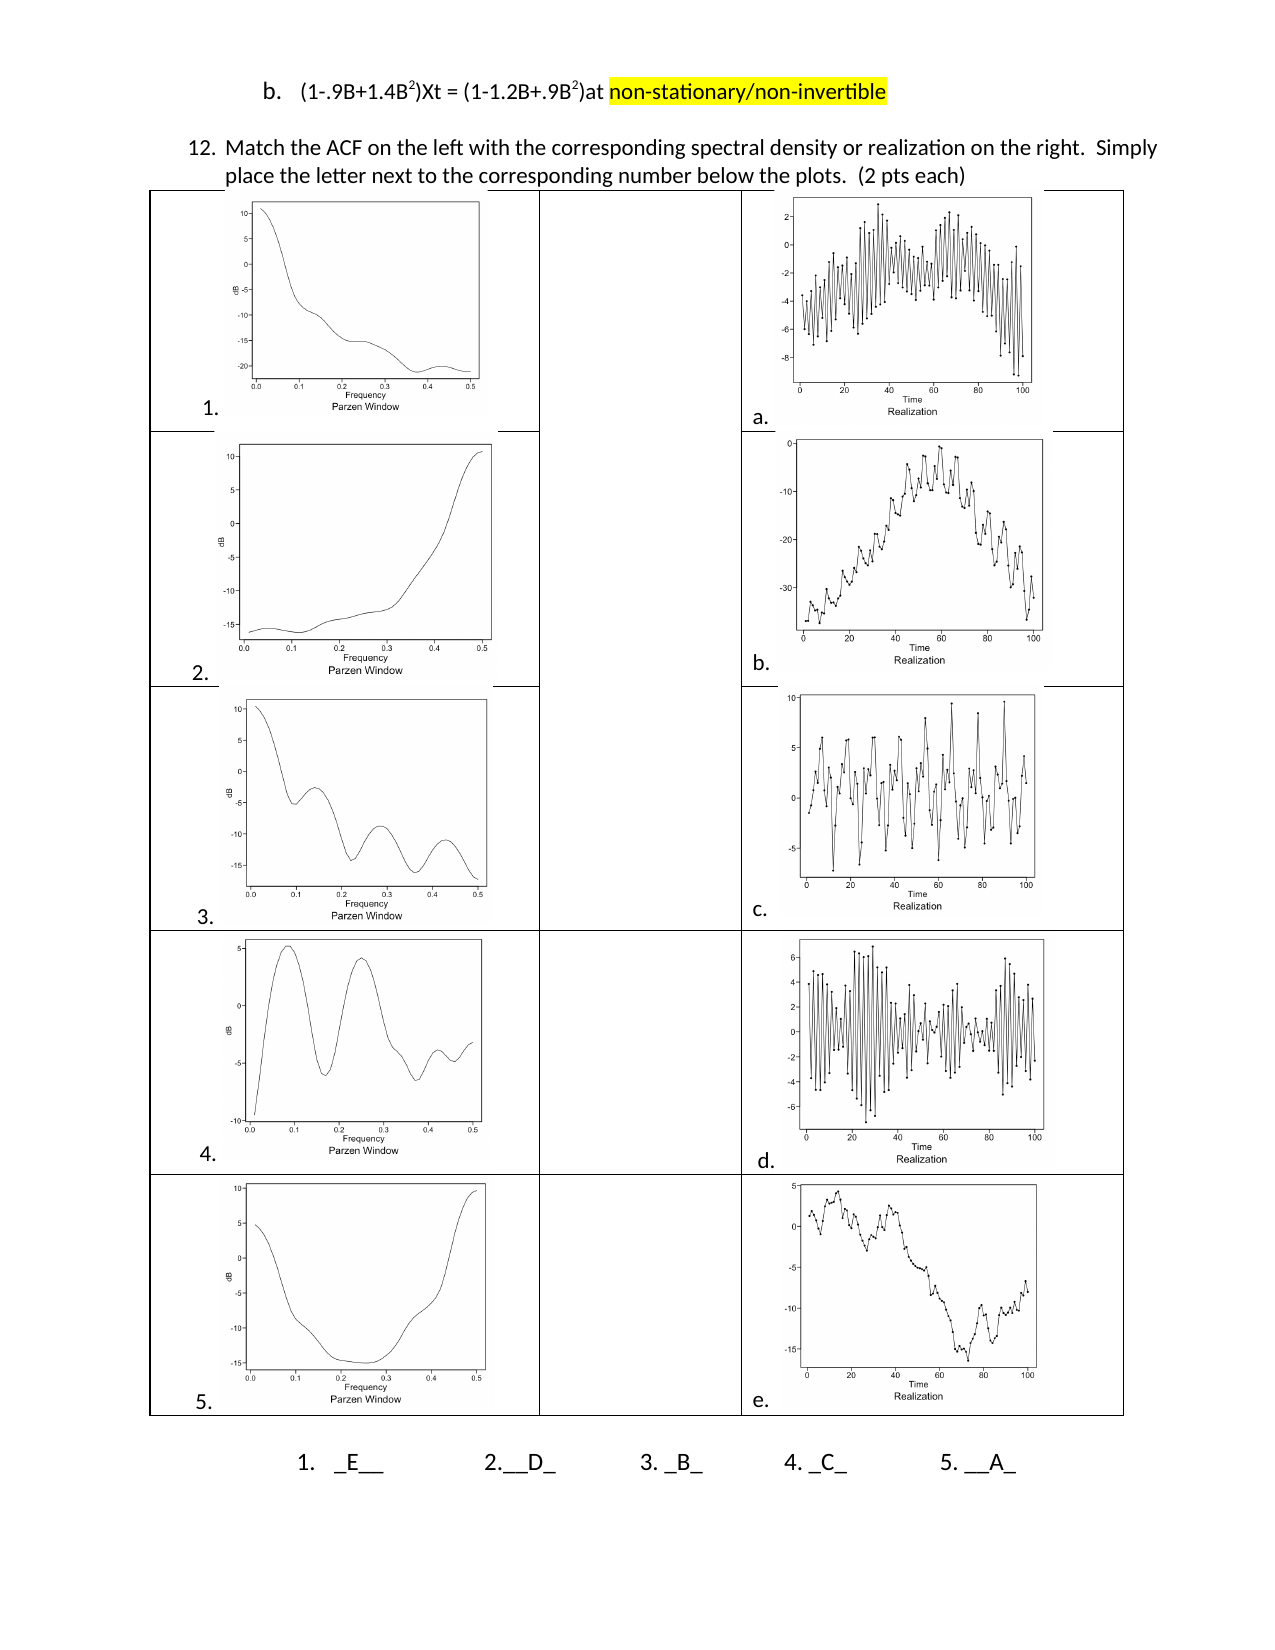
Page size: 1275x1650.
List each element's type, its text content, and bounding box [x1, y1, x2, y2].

picture [222, 931, 491, 1161]
table_cell d. [742, 931, 1123, 1174]
table_cell e. [742, 1175, 1123, 1415]
picture [780, 931, 1056, 1169]
picture [780, 1175, 1052, 1408]
table_header 1. [151, 191, 539, 431]
list _E__ 2.__D_ 3. _B_ 4. _C_ 5. __A_ [187, 1446, 1125, 1477]
picture [774, 190, 1045, 425]
picture [778, 686, 1044, 917]
table_cell [540, 1175, 741, 1415]
picture [218, 1175, 495, 1410]
table_cell c. [742, 687, 1123, 930]
picture [775, 431, 1053, 670]
table_cell 3. [151, 687, 539, 930]
table_cell 5. [151, 1175, 539, 1415]
table_cell [540, 931, 741, 1174]
table_header a. [742, 191, 1123, 431]
table_cell b. [742, 432, 1123, 686]
table_cell 4. [151, 931, 539, 1174]
picture [214, 431, 498, 680]
table_header [540, 191, 741, 930]
table_cell 2. [151, 432, 539, 686]
list Match the ACF on the left with the corresponding spectral density or realization on the right. Simply place the letter next to the corresponding number below the plots. (2 pts each) [187, 133, 1191, 189]
picture [219, 686, 493, 925]
picture [224, 190, 488, 416]
list (1-.9B+1.4B2)Xt = (1-1.2B+.9B2)at non-stationary/non-invertible [262, 75, 1125, 106]
